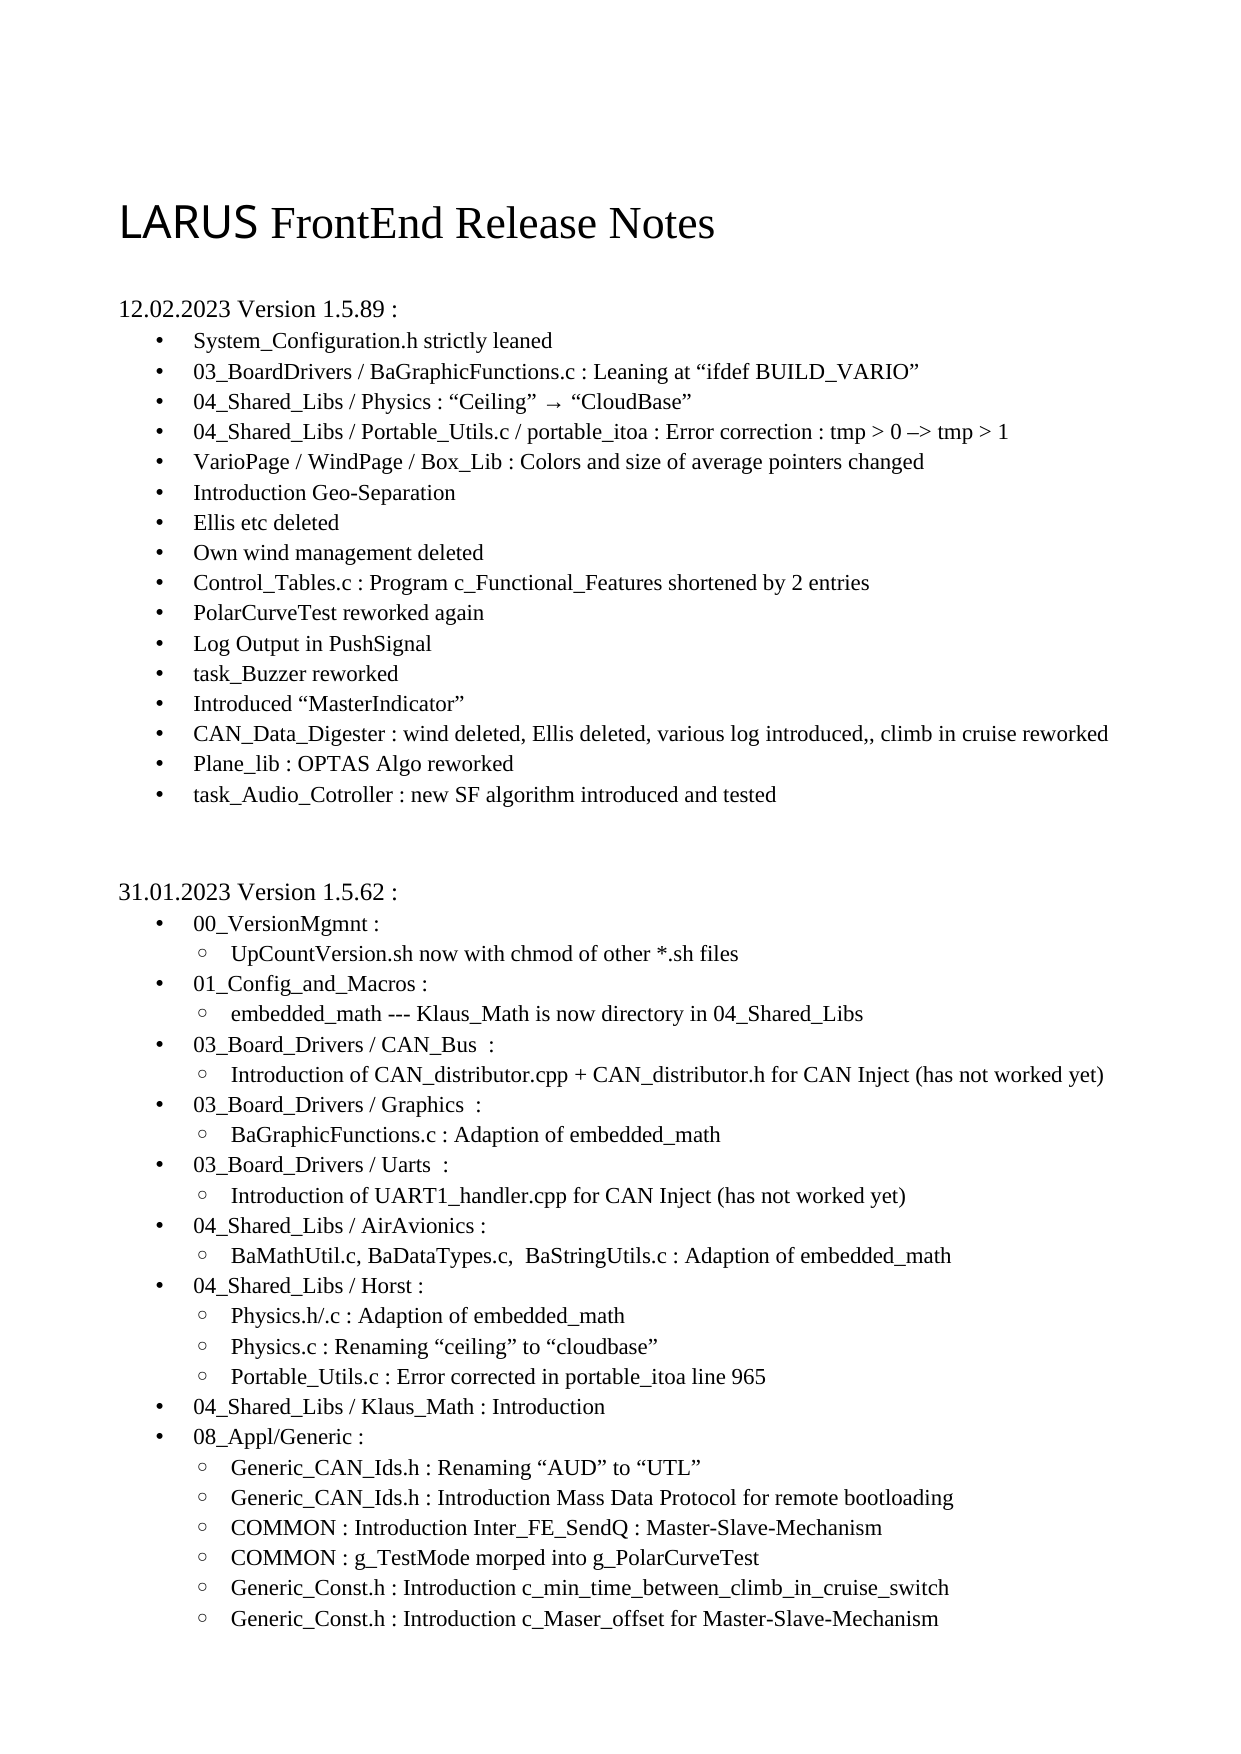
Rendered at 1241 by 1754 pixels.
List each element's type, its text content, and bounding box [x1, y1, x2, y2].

list Ellis etc deleted [156, 509, 1122, 535]
list 04_Shared_Libs / Horst : [156, 1272, 1122, 1299]
list 03_Board_Drivers / CAN_Bus : [156, 1031, 1122, 1057]
list embedded_math --- Klaus_Math is now directory in 04_Shared_Libs [193, 1001, 1122, 1027]
list 04_Shared_Libs / Portable_Utils.c / portable_itoa : Error correction : tmp > 0 –> tmp > 1 [156, 418, 1122, 444]
list Generic_CAN_Ids.h : Renaming “AUD” to “UTL” [193, 1454, 1122, 1480]
list PolarCurveTest reworked again [156, 599, 1122, 626]
list Plane_lib : OPTAS Algo reworked [156, 750, 1122, 777]
list Generic_CAN_Ids.h : Introduction Mass Data Protocol for remote bootloading [193, 1484, 1122, 1510]
list 04_Shared_Libs / AirAvionics : [156, 1212, 1122, 1238]
list UpCountVersion.sh now with chmod of other *.sh files [193, 940, 1122, 966]
text 12.02.2023 Version 1.5.89 : [118, 294, 1122, 323]
list Control_Tables.c : Program c_Functional_Features shortened by 2 entries [156, 569, 1122, 596]
list task_Audio_Cotroller : new SF algorithm introduced and tested [156, 781, 1122, 807]
list 03_BoardDrivers / BaGraphicFunctions.c : Leaning at “ifdef BUILD_VARIO” [156, 358, 1122, 384]
list Introduction of CAN_distributor.cpp + CAN_distributor.h for CAN Inject (has not worked yet) [193, 1061, 1122, 1087]
list VarioPage / WindPage / Box_Lib : Colors and size of average pointers changed [156, 448, 1122, 475]
list Log Output in PushSignal [156, 629, 1122, 656]
list Portable_Utils.c : Error corrected in portable_itoa line 965 [193, 1363, 1122, 1389]
list Generic_Const.h : Introduction c_Maser_offset for Master-Slave-Mechanism [193, 1605, 1122, 1631]
list Generic_Const.h : Introduction c_min_time_between_climb_in_cruise_switch [193, 1574, 1122, 1601]
text 31.01.2023 Version 1.5.62 : [118, 877, 1122, 906]
list Introduced “MasterIndicator” [156, 690, 1122, 716]
list 01_Config_and_Macros : [156, 970, 1122, 997]
list Introduction Geo-Separation [156, 478, 1122, 505]
list COMMON : Introduction Inter_FE_SendQ : Master-Slave-Mechanism [193, 1514, 1122, 1540]
list COMMON : g_TestMode morped into g_PolarCurveTest [193, 1544, 1122, 1571]
list 03_Board_Drivers / Uarts : [156, 1152, 1122, 1178]
list BaGraphicFunctions.c : Adaption of embedded_math [193, 1121, 1122, 1148]
list 04_Shared_Libs / Klaus_Math : Introduction [156, 1393, 1122, 1419]
list Physics.c : Renaming “ceiling” to “cloudbase” [193, 1333, 1122, 1359]
list 00_VersionMgmnt : [156, 910, 1122, 936]
list Own wind management deleted [156, 539, 1122, 565]
list Introduction of UART1_handler.cpp for CAN Inject (has not worked yet) [193, 1182, 1122, 1208]
list 03_Board_Drivers / Graphics : [156, 1091, 1122, 1117]
list 08_Appl/Generic : [156, 1423, 1122, 1450]
list System_Configuration.h strictly leaned [156, 327, 1122, 354]
list 04_Shared_Libs / Physics : “Ceiling” → “CloudBase” [156, 388, 1122, 414]
text LARUS FrontEnd Release Notes [118, 190, 1122, 252]
list task_Buzzer reworked [156, 660, 1122, 686]
list Physics.h/.c : Adaption of embedded_math [193, 1303, 1122, 1329]
list CAN_Data_Digester : wind deleted, Ellis deleted, various log introduced,, climb in cruise reworked [156, 720, 1122, 747]
list BaMathUtil.c, BaDataTypes.c, BaStringUtils.c : Adaption of embedded_math [193, 1242, 1122, 1268]
